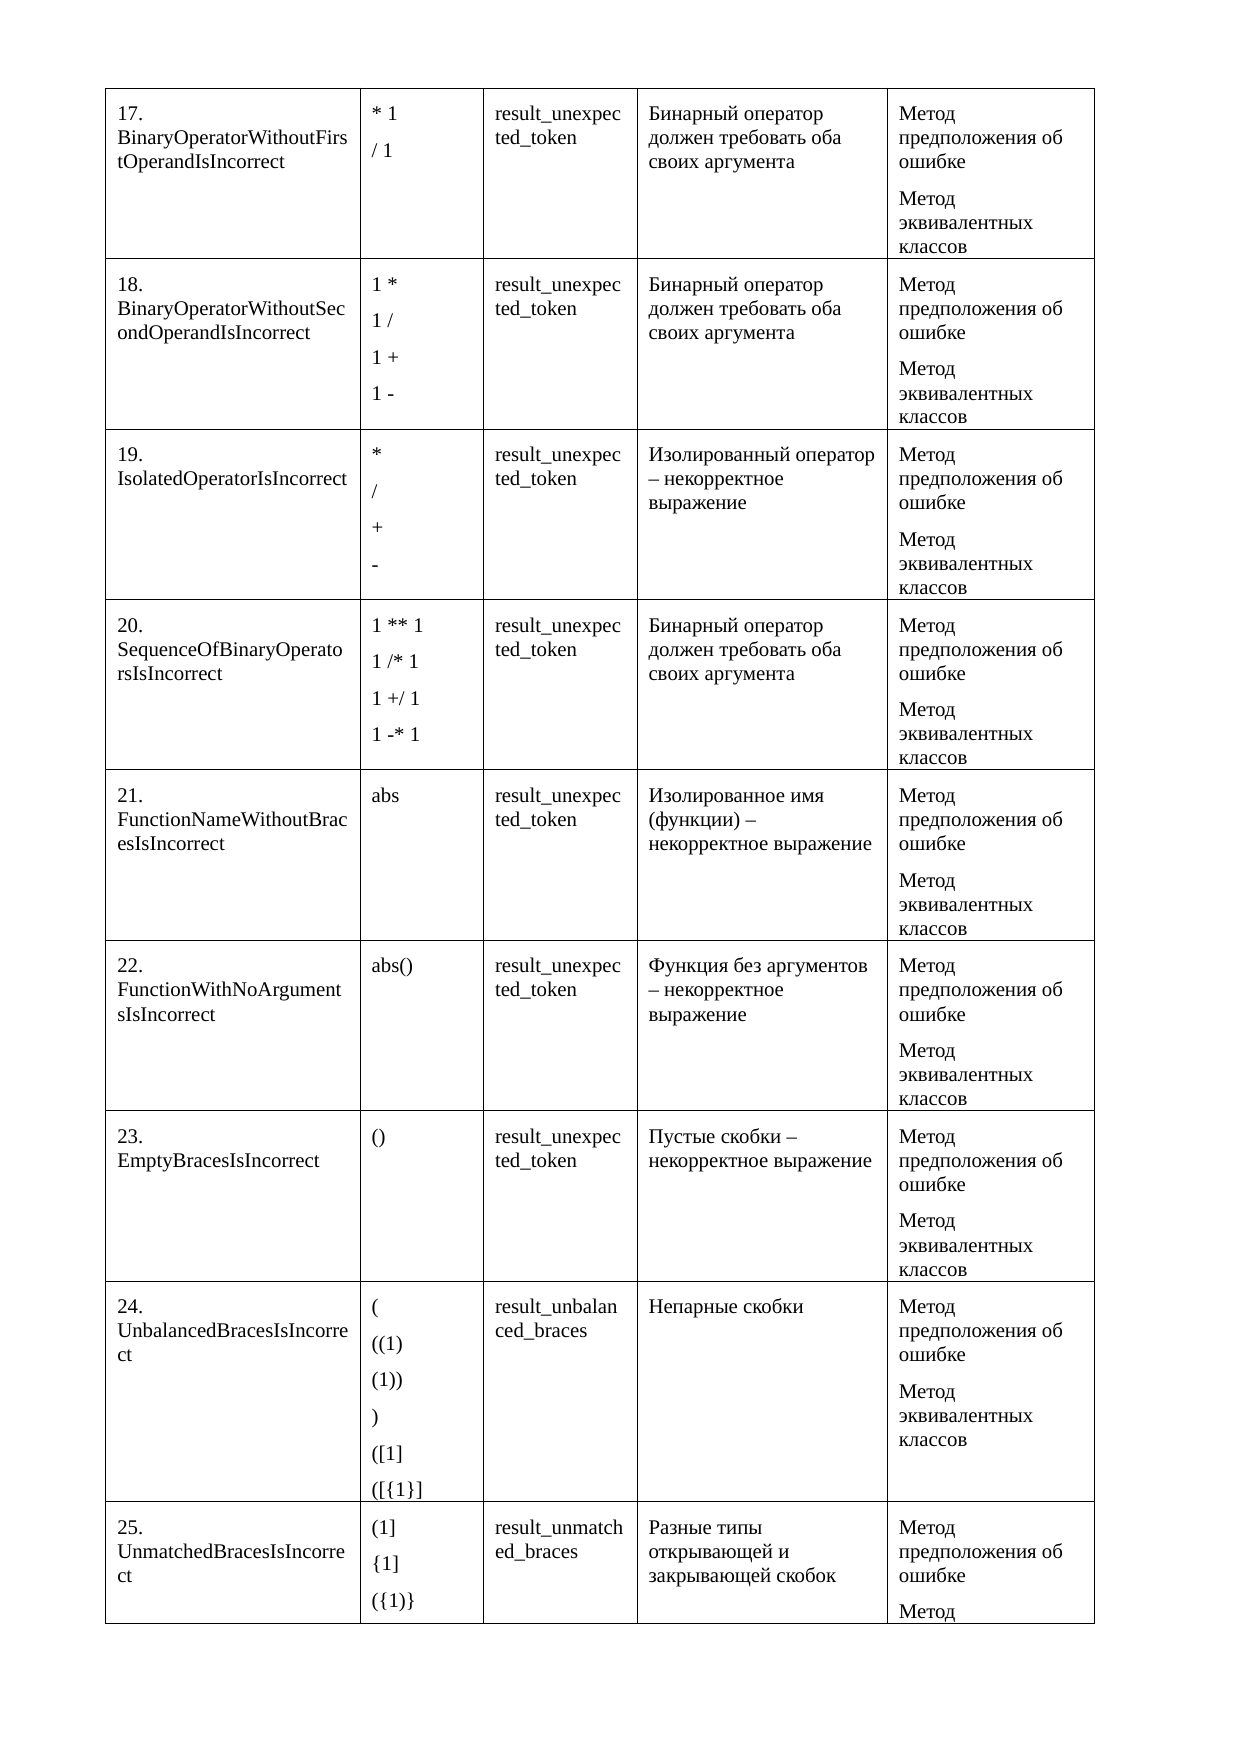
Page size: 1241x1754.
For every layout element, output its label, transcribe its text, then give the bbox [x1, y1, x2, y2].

table_cell * / + - [361, 430, 483, 599]
table_cell 23. EmptyBracesIsIncorrect [106, 1111, 360, 1281]
table_cell result_unexpected_token [484, 941, 637, 1110]
table_cell Метод предположения об ошибке Метод эквивалентных классов [888, 1282, 1094, 1501]
table_cell (1] {1] ({1)} [361, 1502, 483, 1623]
table_cell Метод предположения об ошибке Метод эквивалентных классов [888, 1111, 1094, 1281]
table_cell abs() [361, 941, 483, 1110]
table_cell 1 ** 1 1 /* 1 1 +/ 1 1 -* 1 [361, 600, 483, 769]
table_cell Бинарный оператор должен требовать оба своих аргумента [638, 89, 887, 258]
table_cell result_unexpected_token [484, 89, 637, 258]
table_cell Метод предположения об ошибке Метод эквивалентных классов [888, 600, 1094, 769]
table_cell result_unbalanced_braces [484, 1282, 637, 1501]
table_cell result_unexpected_token [484, 770, 637, 940]
table_cell Метод предположения об ошибке Метод эквивалентных классов [888, 89, 1094, 258]
table_cell 1 * 1 / 1 + 1 - [361, 259, 483, 428]
table_cell 21. FunctionNameWithoutBracesIsIncorrect [106, 770, 360, 940]
table_cell Непарные скобки [638, 1282, 887, 1501]
table_cell Пустые скобки – некорректное выражение [638, 1111, 887, 1281]
table_cell Метод предположения об ошибке Метод [888, 1502, 1094, 1623]
table_cell 22. FunctionWithNoArgumentsIsIncorrect [106, 941, 360, 1110]
table_cell Изолированный оператор – некорректное выражение [638, 430, 887, 599]
table_cell result_unexpected_token [484, 600, 637, 769]
table_cell result_unexpected_token [484, 1111, 637, 1281]
table_cell * 1 / 1 [361, 89, 483, 258]
table_cell 25. UnmatchedBracesIsIncorrect [106, 1502, 360, 1623]
table_cell 20. SequenceOfBinaryOperatorsIsIncorrect [106, 600, 360, 769]
table_cell Бинарный оператор должен требовать оба своих аргумента [638, 259, 887, 428]
table_cell Метод предположения об ошибке Метод эквивалентных классов [888, 941, 1094, 1110]
table_cell Метод предположения об ошибке Метод эквивалентных классов [888, 430, 1094, 599]
table_cell result_unmatched_braces [484, 1502, 637, 1623]
table_cell 24. UnbalancedBracesIsIncorrect [106, 1282, 360, 1501]
table_cell () [361, 1111, 483, 1281]
table_cell ( ((1) (1)) ) ([1] ([{1}] [361, 1282, 483, 1501]
table_cell result_unexpected_token [484, 430, 637, 599]
table_cell 18. BinaryOperatorWithoutSecondOperandIsIncorrect [106, 259, 360, 428]
table_cell Функция без аргументов – некорректное выражение [638, 941, 887, 1110]
table_cell Метод предположения об ошибке Метод эквивалентных классов [888, 770, 1094, 940]
table_cell 17. BinaryOperatorWithoutFirstOperandIsIncorrect [106, 89, 360, 258]
table_cell Бинарный оператор должен требовать оба своих аргумента [638, 600, 887, 769]
table_cell Метод предположения об ошибке Метод эквивалентных классов [888, 259, 1094, 428]
table_cell Изолированное имя (функции) – некорректное выражение [638, 770, 887, 940]
table_cell 19. IsolatedOperatorIsIncorrect [106, 430, 360, 599]
table_cell result_unexpected_token [484, 259, 637, 428]
table_cell Разные типы открывающей и закрывающей скобок [638, 1502, 887, 1623]
table_cell abs [361, 770, 483, 940]
